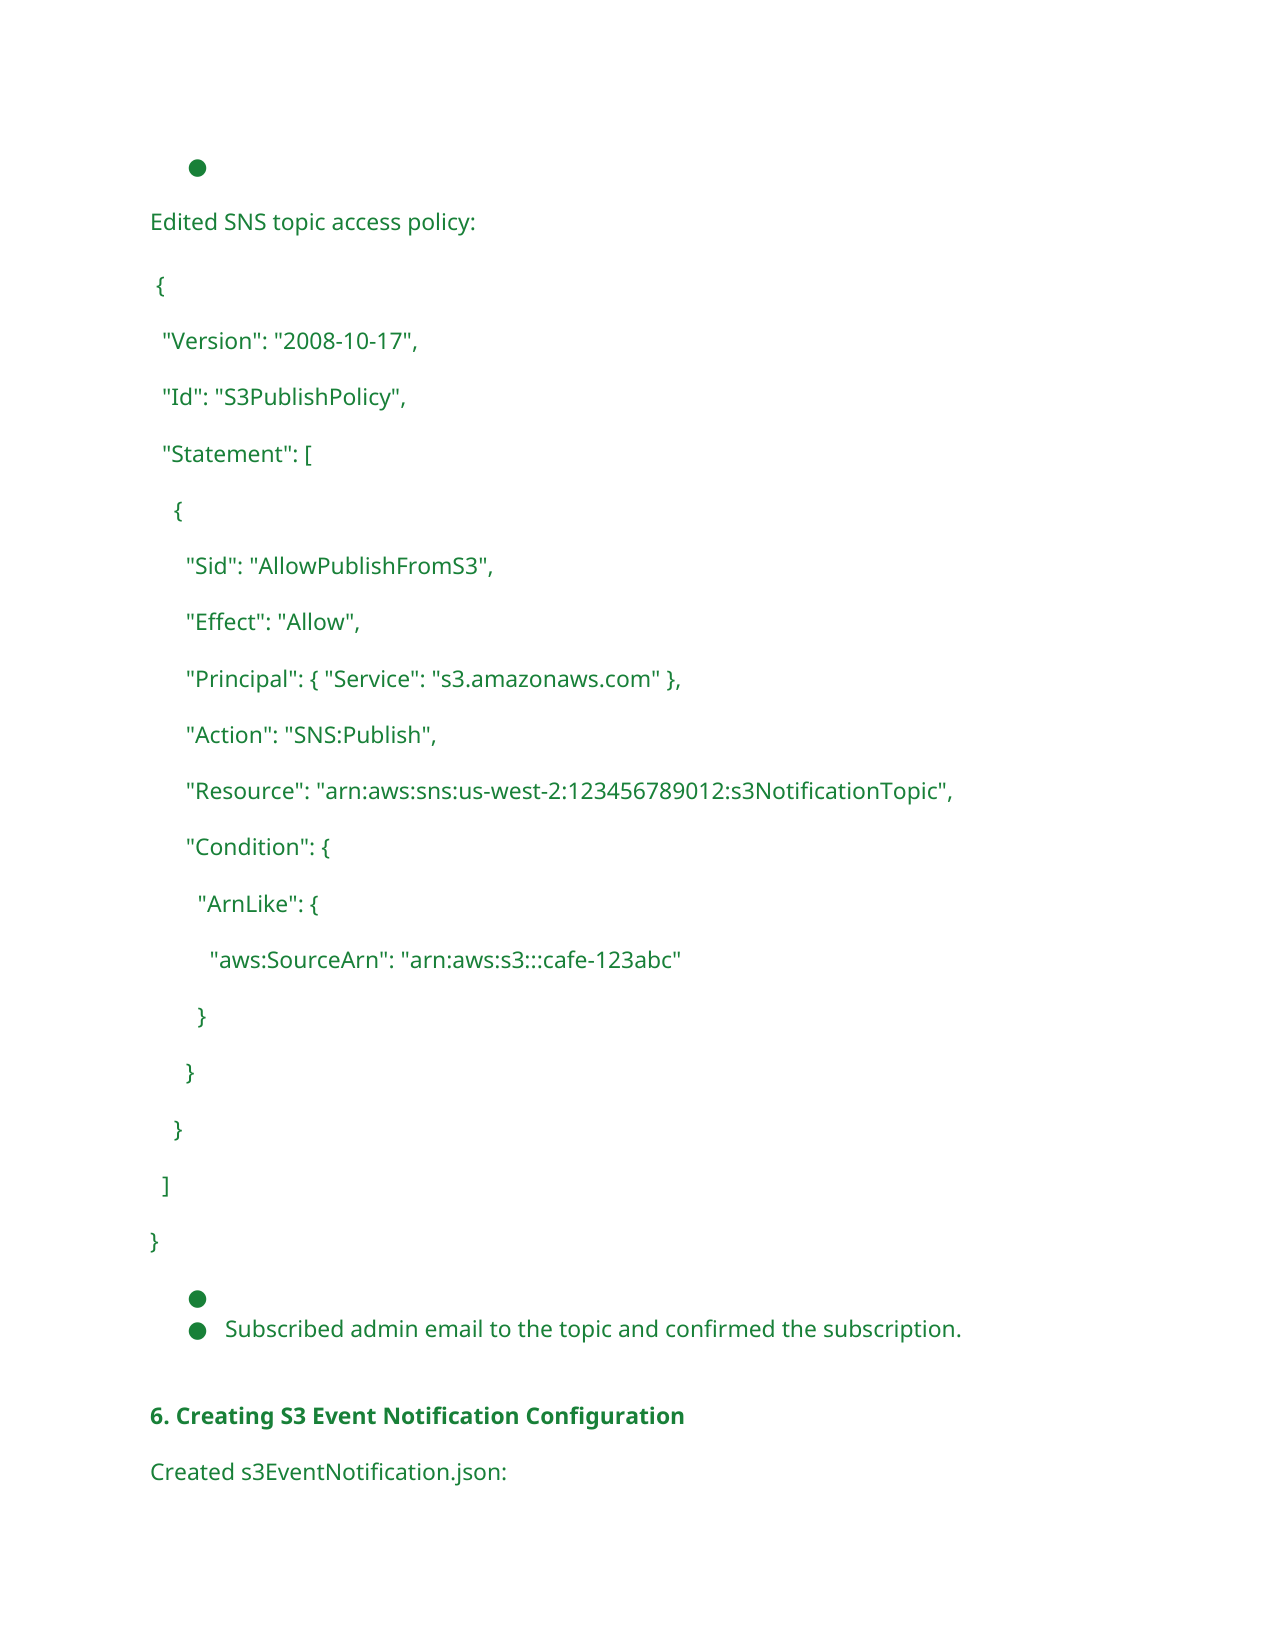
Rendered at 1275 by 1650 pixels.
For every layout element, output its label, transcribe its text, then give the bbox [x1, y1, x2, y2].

text "ArnLike": { [150, 887, 1125, 919]
text "Id": "S3PublishPolicy", [150, 381, 1125, 412]
text } [150, 1225, 1125, 1256]
text "aws:SourceArn": "arn:aws:s3:::cafe-123abc" [150, 944, 1125, 975]
text "Action": "SNS:Publish", [150, 719, 1125, 750]
text "Condition": { [150, 831, 1125, 862]
text "Statement": [ [150, 437, 1125, 469]
text } [150, 1112, 1125, 1144]
subtitle 6. Creating S3 Event Notification Configuration [150, 1400, 1125, 1431]
text { [150, 494, 1125, 525]
text } [150, 1056, 1125, 1087]
text Created s3EventNotification.json: [150, 1456, 1125, 1487]
list Subscribed admin email to the topic and confirmed the subscription. [187, 1312, 1125, 1375]
text "Version": "2008-10-17", [150, 325, 1125, 356]
text "Principal": { "Service": "s3.amazonaws.com" }, [150, 662, 1125, 694]
text "Sid": "AllowPublishFromS3", [150, 550, 1125, 581]
text } [150, 1000, 1125, 1031]
text "Effect": "Allow", [150, 606, 1125, 637]
text Edited SNS topic access policy: { [150, 206, 1125, 300]
text ] [150, 1169, 1125, 1200]
text "Resource": "arn:aws:sns:us-west-2:123456789012:s3NotificationTopic", [150, 775, 1125, 806]
